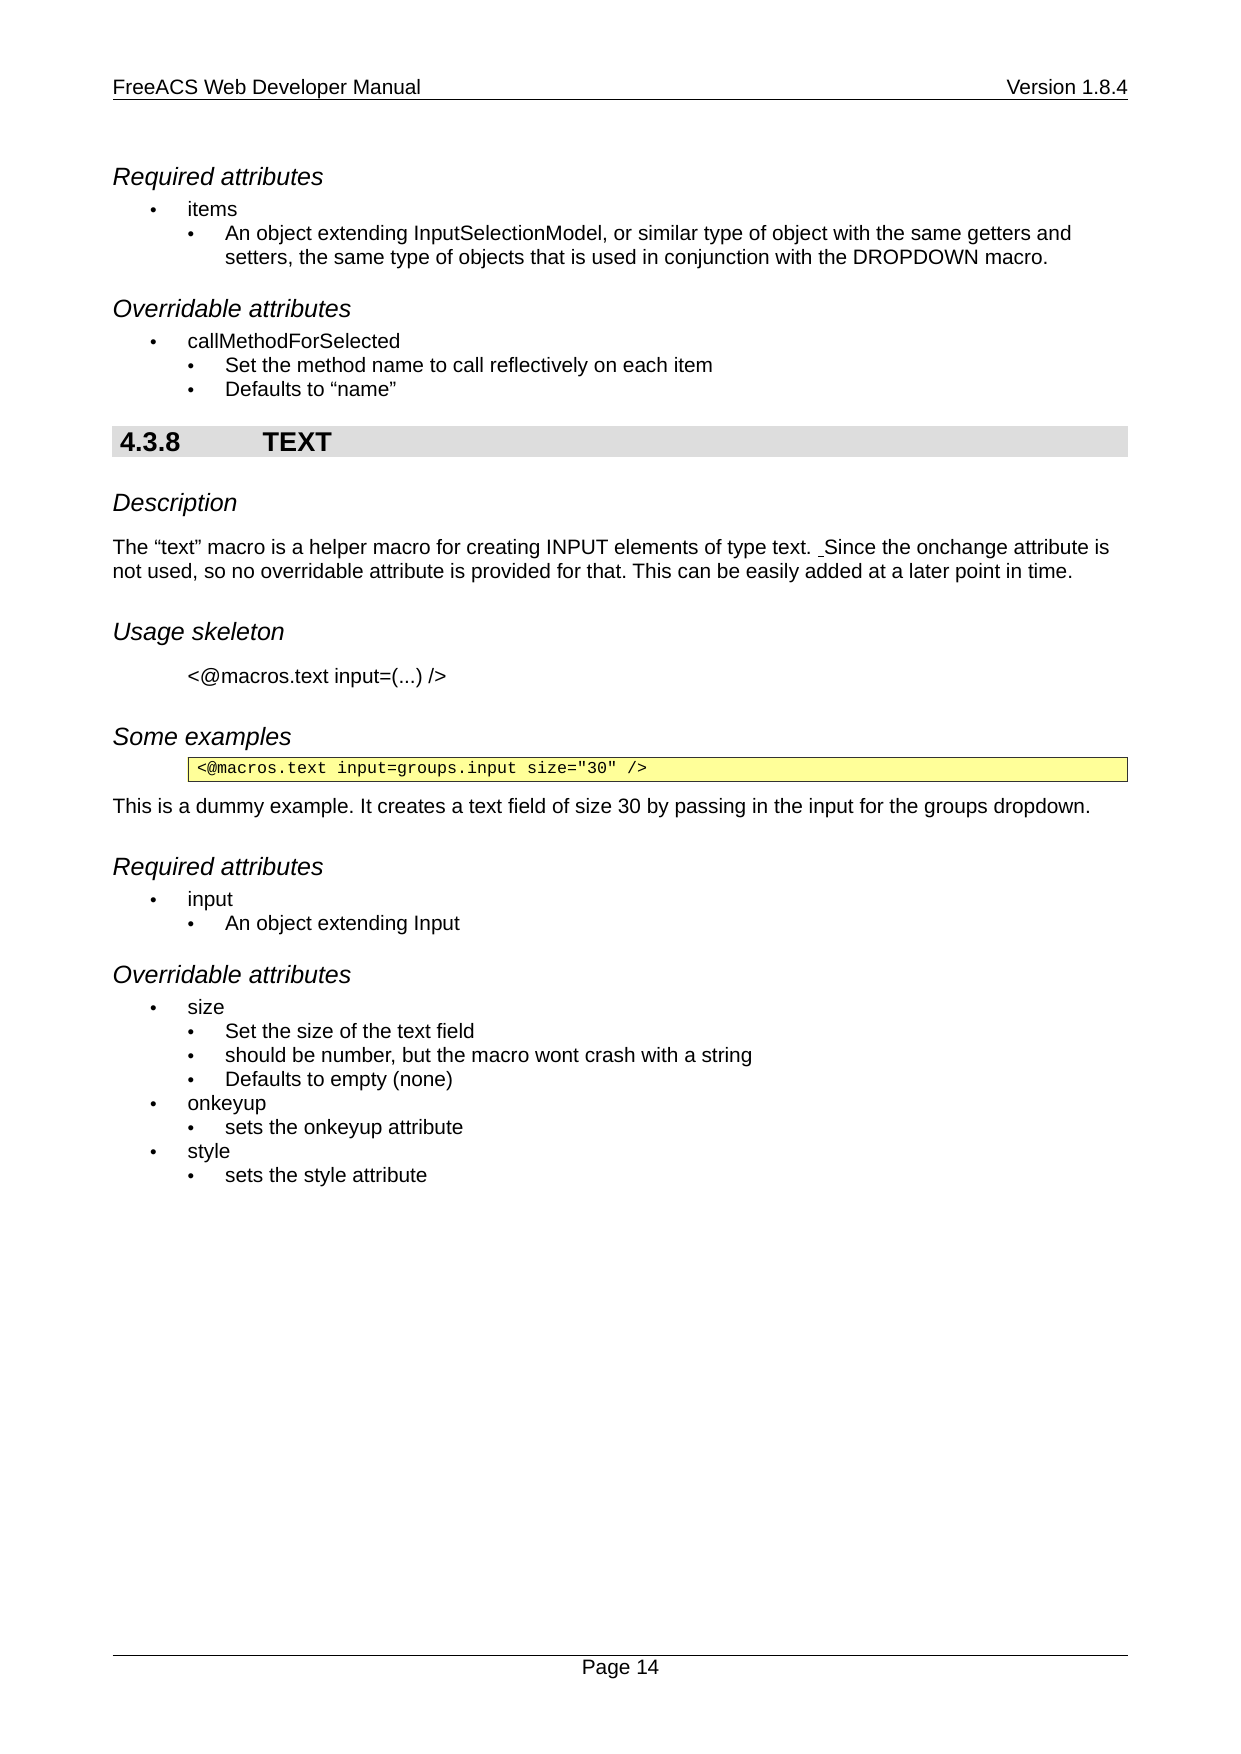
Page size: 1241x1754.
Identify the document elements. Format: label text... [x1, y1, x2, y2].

list onkeyup [150, 1091, 1128, 1115]
list size [150, 995, 1128, 1019]
text <@macros.text input=groups.input size="30" /> [189, 758, 1127, 781]
subtitle Required attributes [112, 852, 1128, 881]
list callMethodForSelected [150, 329, 1128, 353]
list An object extending InputSelectionModel, or similar type of object with the same getters and setters, the same type of objects that is used in conjunction with the DROPDOWN macro. [187, 221, 1128, 269]
list should be number, but the macro wont crash with a string [187, 1043, 1128, 1067]
list Defaults to “name” [187, 377, 1128, 401]
list sets the onkeyup attribute [187, 1115, 1128, 1139]
text The “text” macro is a helper macro for creating INPUT elements of type text. Since the onchange attribute is not used, so no overridable attribute is provided for that. This can be easily added at a later point in time. [112, 535, 1128, 583]
list Defaults to empty (none) [187, 1067, 1128, 1091]
list An object extending Input [187, 911, 1128, 935]
list style [150, 1139, 1128, 1163]
subtitle Description [112, 488, 1128, 517]
subtitle TEXT [112, 426, 1128, 457]
subtitle Required attributes [112, 162, 1128, 191]
list Set the size of the text field [187, 1019, 1128, 1043]
subtitle Usage skeleton [112, 617, 1128, 646]
list input [150, 887, 1128, 911]
list items [150, 197, 1128, 221]
subtitle Overridable attributes [112, 960, 1128, 989]
text <@macros.text input=(...) /> [112, 664, 1128, 688]
list Set the method name to call reflectively on each item [187, 353, 1128, 377]
subtitle Some examples [112, 722, 1128, 751]
text This is a dummy example. It creates a text field of size 30 by passing in the input for the groups dropdown. [112, 794, 1128, 818]
list sets the style attribute [187, 1163, 1128, 1187]
subtitle Overridable attributes [112, 294, 1128, 323]
